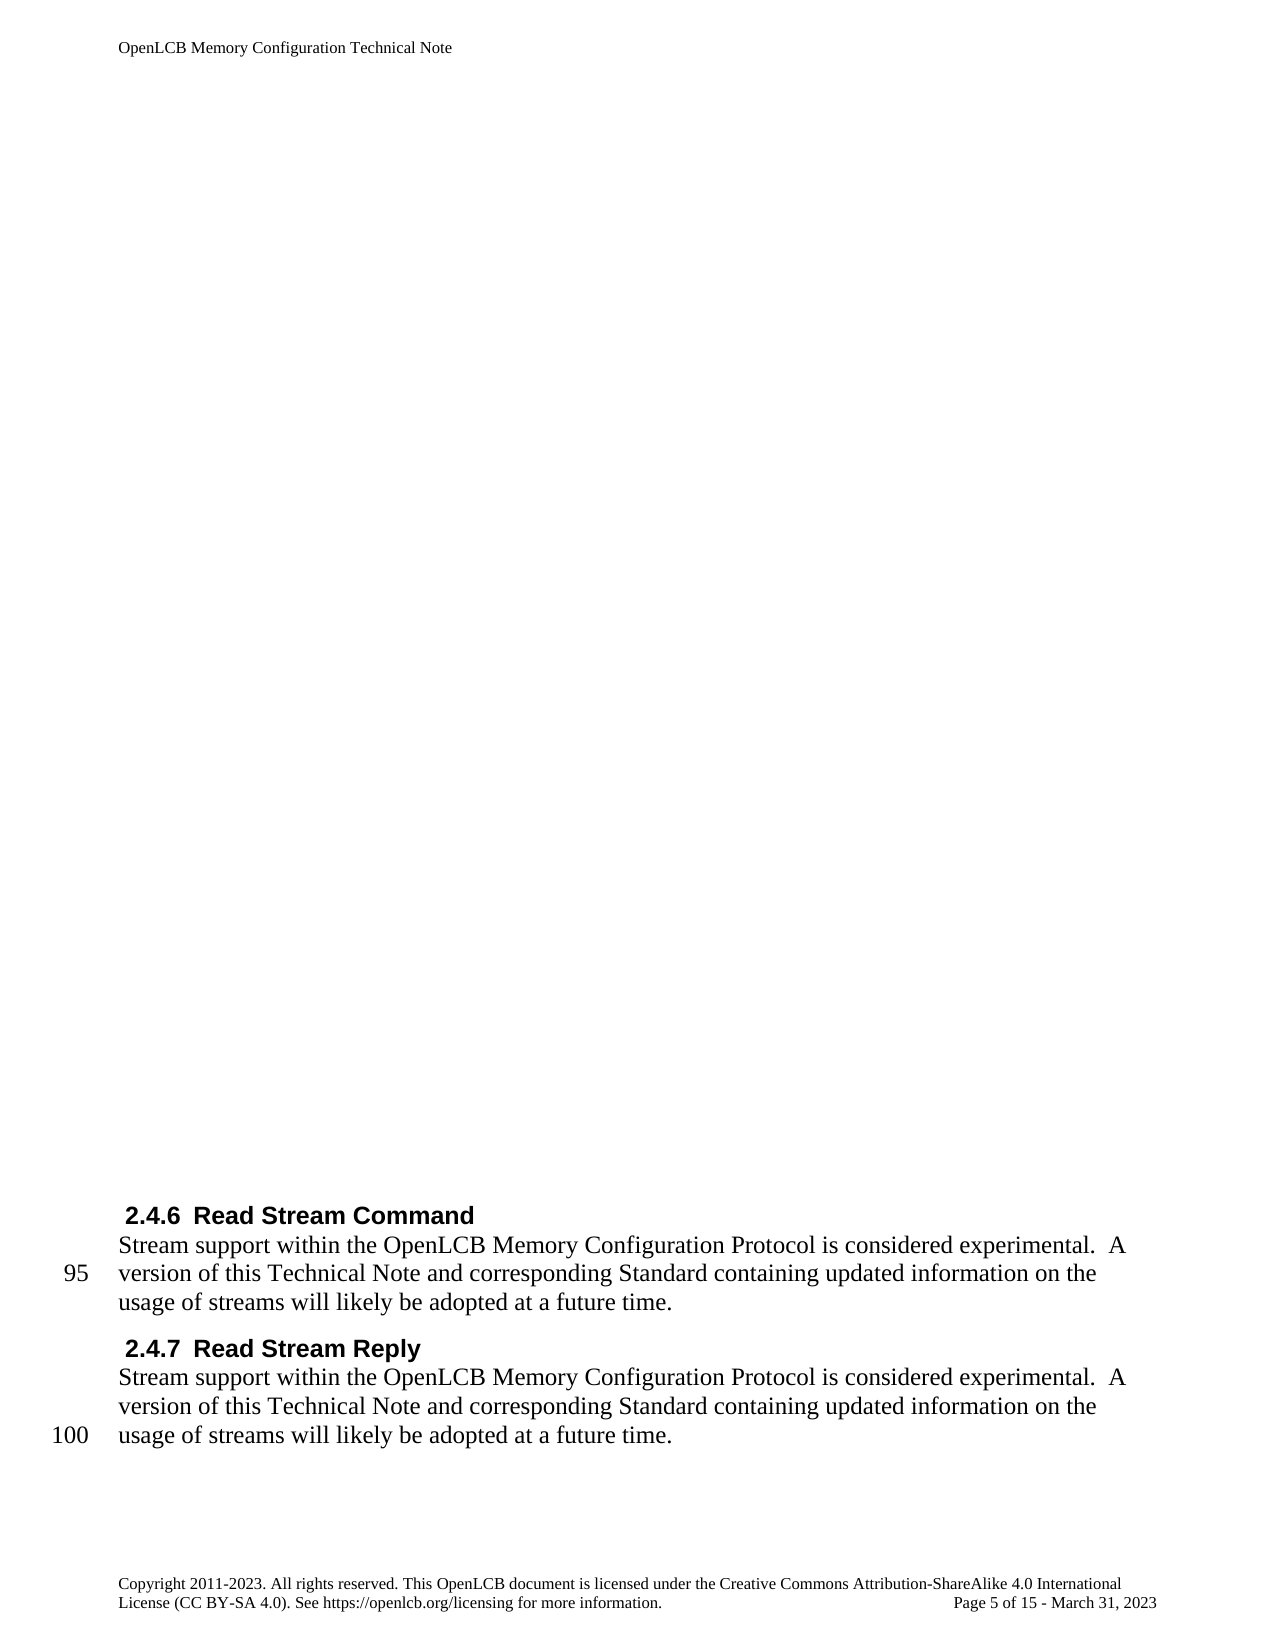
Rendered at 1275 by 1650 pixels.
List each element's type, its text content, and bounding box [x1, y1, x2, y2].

text Stream support within the OpenLCB Memory Configuration Protocol is considered experimental. A version of this Technical Note and corresponding Standard containing updated information on the usage of streams will likely be adopted at a future time. [118, 1362, 1157, 1449]
text Stream support within the OpenLCB Memory Configuration Protocol is considered experimental. A version of this Technical Note and corresponding Standard containing updated information on the usage of streams will likely be adopted at a future time. [118, 1230, 1157, 1316]
subtitle Read Stream Reply [118, 1334, 1157, 1362]
subtitle Read Stream Command [118, 1201, 1157, 1230]
